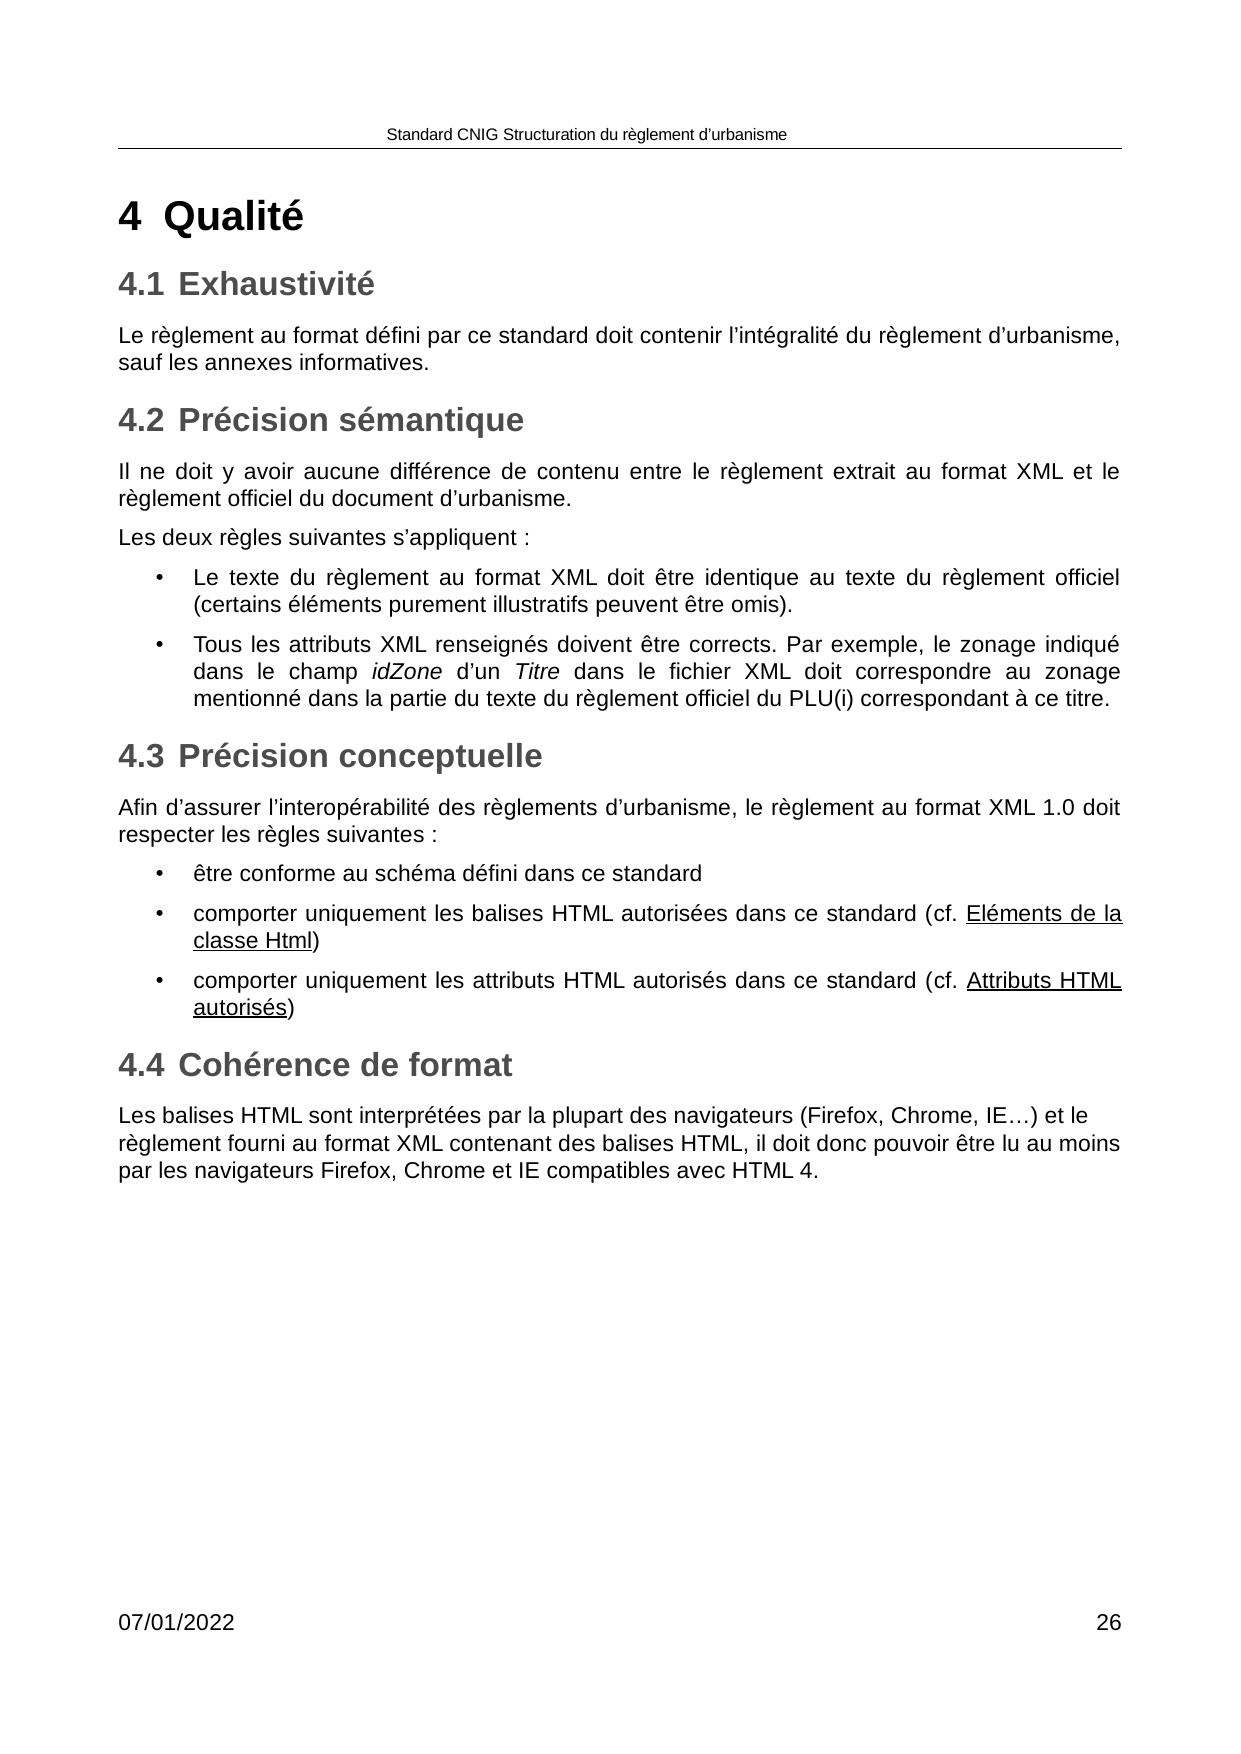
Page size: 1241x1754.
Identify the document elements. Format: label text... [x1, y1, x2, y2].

text Les balises HTML sont interprétées par la plupart des navigateurs (Firefox, Chrome, IE…) et le règlement fourni au format XML contenant des balises HTML, il doit donc pouvoir être lu au moins par les navigateurs Firefox, Chrome et IE compatibles avec HTML 4. [118, 1102, 1122, 1183]
text Afin d’assurer l’interopérabilité des règlements d’urbanisme, le règlement au format XML 1.0 doit respecter les règles suivantes : [118, 793, 1122, 847]
subtitle Qualité [118, 192, 1122, 239]
text Les deux règles suivantes s’appliquent : [118, 524, 1122, 551]
subtitle Précision sémantique [118, 400, 1122, 439]
text Il ne doit y avoir aucune différence de contenu entre le règlement extrait au format XML et le règlement officiel du document d’urbanisme. [118, 457, 1122, 511]
list être conforme au schéma défini dans ce standard [156, 860, 1122, 887]
subtitle Exhaustivité [118, 264, 1122, 303]
list Tous les attributs XML renseignés doivent être corrects. Par exemple, le zonage indiqué dans le champ idZone d’un Titre dans le fichier XML doit correspondre au zonage mentionné dans la partie du texte du règlement officiel du PLU(i) correspondant à ce titre. [156, 630, 1122, 711]
subtitle Cohérence de format [118, 1045, 1122, 1083]
list comporter uniquement les balises HTML autorisées dans ce standard (cf. Eléments de la classe Html) [156, 899, 1122, 953]
list comporter uniquement les attributs HTML autorisés dans ce standard (cf. Attributs HTML autorisés) [156, 966, 1122, 1020]
text Le règlement au format défini par ce standard doit contenir l’intégralité du règlement d’urbanisme, sauf les annexes informatives. [118, 321, 1122, 375]
list Le texte du règlement au format XML doit être identique au texte du règlement officiel (certains éléments purement illustratifs peuvent être omis). [156, 563, 1122, 617]
subtitle Précision conceptuelle [118, 736, 1122, 775]
